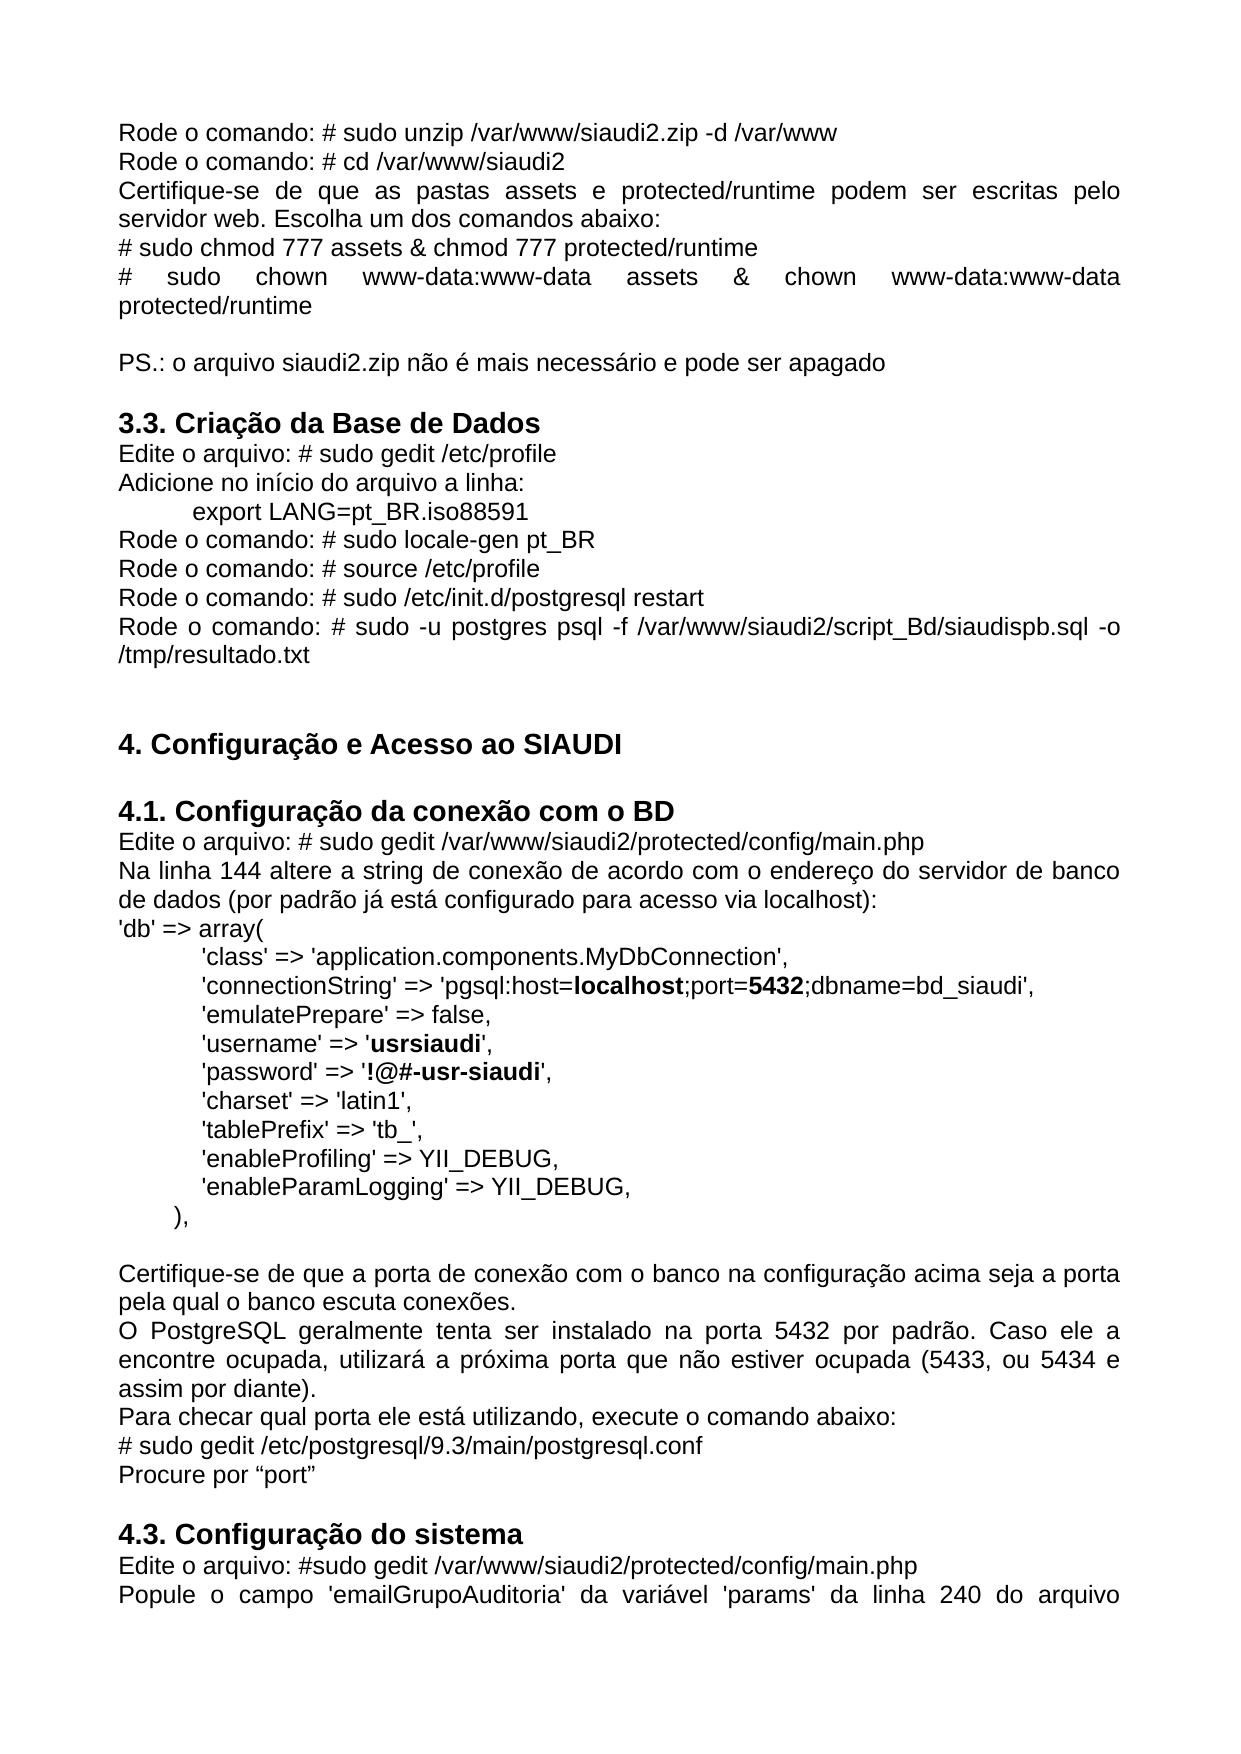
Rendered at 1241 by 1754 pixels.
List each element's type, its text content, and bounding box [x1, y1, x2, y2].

text Adicione no início do arquivo a linha: [118, 468, 1122, 497]
text 'db' => array( [118, 913, 1122, 942]
text 4. Configuração e Acesso ao SIAUDI [118, 727, 1122, 760]
text 'tablePrefix' => 'tb_', [118, 1115, 1122, 1143]
text Rode o comando: # sudo -u postgres psql -f /var/www/siaudi2/script_Bd/siaudispb.sql -o /tmp/resultado.txt [118, 612, 1122, 669]
text export LANG=pt_BR.iso88591 [118, 497, 1122, 525]
text Certifique-se de que as pastas assets e protected/runtime podem ser escritas pelo servidor web. Escolha um dos comandos abaixo: [118, 176, 1122, 233]
text Procure por “port” [118, 1460, 1122, 1488]
text Edite o arquivo: # sudo gedit /etc/profile [118, 439, 1122, 468]
text 'password' => '!@#-usr-siaudi', [118, 1057, 1122, 1086]
text 'charset' => 'latin1', [118, 1086, 1122, 1115]
text # sudo gedit /etc/postgresql/9.3/main/postgresql.conf [118, 1431, 1122, 1460]
text Rode o comando: # source /etc/profile [118, 554, 1122, 583]
text 'enableProfiling' => YII_DEBUG, [118, 1143, 1122, 1172]
text Na linha 144 altere a string de conexão de acordo com o endereço do servidor de banco de dados (por padrão já está configurado para acesso via localhost): [118, 856, 1122, 913]
text # sudo chown www-data:www-data assets & chown www-data:www-data protected/runtime [118, 262, 1122, 319]
text 4.1. Configuração da conexão com o BD [118, 794, 1122, 827]
text 4.3. Configuração do sistema [118, 1517, 1122, 1551]
text PS.: o arquivo siaudi2.zip não é mais necessário e pode ser apagado [118, 348, 1122, 377]
text 'connectionString' => 'pgsql:host=localhost;port=5432;dbname=bd_siaudi', [118, 971, 1122, 1000]
text Rode o comando: # sudo /etc/init.d/postgresql restart [118, 583, 1122, 612]
text 'enableParamLogging' => YII_DEBUG, [118, 1172, 1122, 1201]
text Edite o arquivo: #sudo gedit /var/www/siaudi2/protected/config/main.php [118, 1551, 1122, 1579]
text ), [118, 1201, 1122, 1230]
text # sudo chmod 777 assets & chmod 777 protected/runtime [118, 233, 1122, 262]
text 'emulatePrepare' => false, [118, 1000, 1122, 1028]
text Popule o campo 'emailGrupoAuditoria' da variável 'params' da linha 240 do arquivo [118, 1579, 1122, 1608]
text O PostgreSQL geralmente tenta ser instalado na porta 5432 por padrão. Caso ele a encontre ocupada, utilizará a próxima porta que não estiver ocupada (5433, ou 5434 e assim por diante). [118, 1316, 1122, 1402]
text Rode o comando: # sudo unzip /var/www/siaudi2.zip -d /var/www [118, 118, 1122, 147]
text Certifique-se de que a porta de conexão com o banco na configuração acima seja a porta pela qual o banco escuta conexões. [118, 1258, 1122, 1316]
text Para checar qual porta ele está utilizando, execute o comando abaixo: [118, 1402, 1122, 1431]
text 'class' => 'application.components.MyDbConnection', [118, 942, 1122, 971]
text Rode o comando: # sudo locale-gen pt_BR [118, 525, 1122, 554]
text 'username' => 'usrsiaudi', [118, 1028, 1122, 1057]
text Edite o arquivo: # sudo gedit /var/www/siaudi2/protected/config/main.php [118, 827, 1122, 856]
text 3.3. Criação da Base de Dados [118, 406, 1122, 439]
text Rode o comando: # cd /var/www/siaudi2 [118, 147, 1122, 176]
